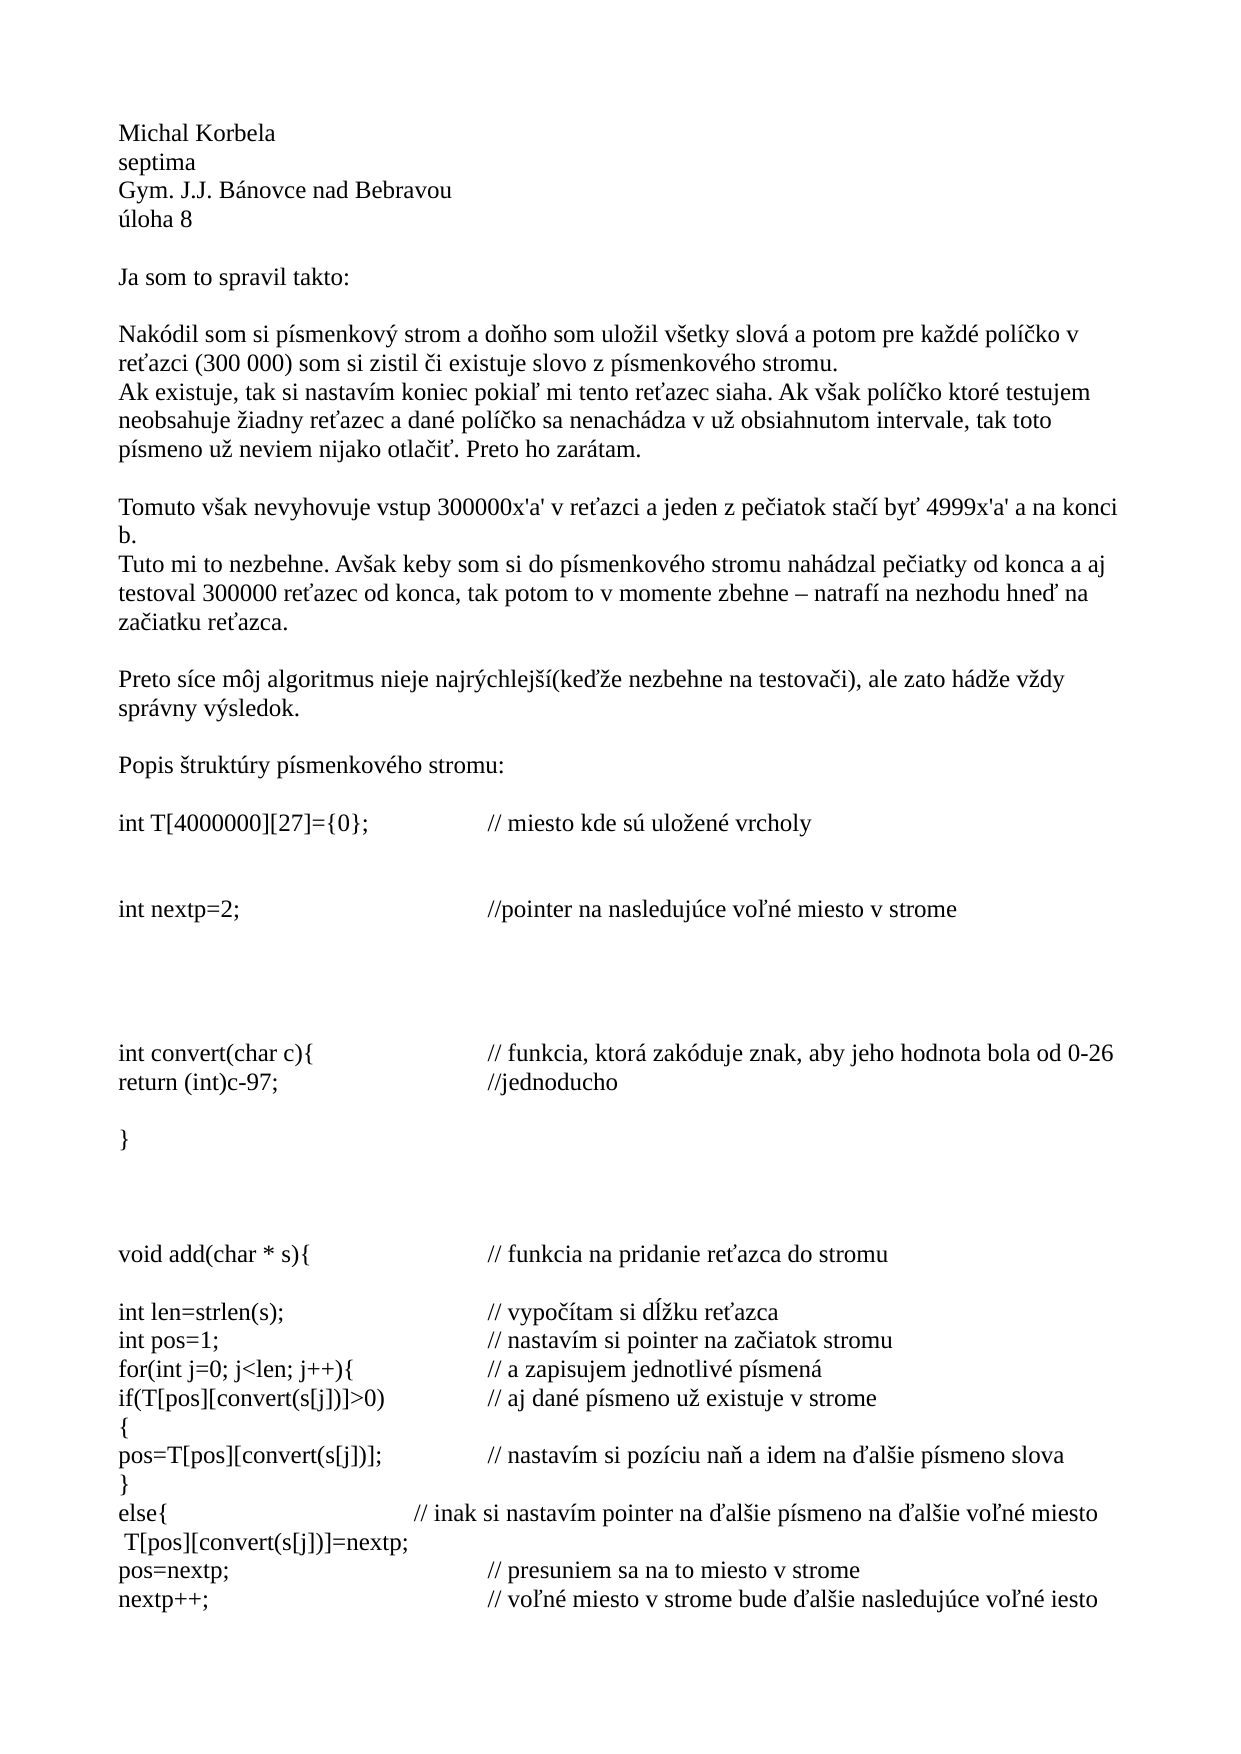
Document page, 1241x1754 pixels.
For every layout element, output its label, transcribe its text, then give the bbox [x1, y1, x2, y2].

text Tuto mi to nezbehne. Avšak keby som si do písmenkového stromu nahádzal pečiatky od konca a aj testoval 300000 reťazec od konca, tak potom to v momente zbehne – natrafí na nezhodu hneď na začiatku reťazca. [118, 549, 1122, 636]
text Nakódil som si písmenkový strom a doňho som uložil všetky slová a potom pre každé políčko v reťazci (300 000) som si zistil či existuje slovo z písmenkového stromu. [118, 319, 1122, 377]
text Ak existuje, tak si nastavím koniec pokiaľ mi tento reťazec siaha. Ak však políčko ktoré testujem neobsahuje žiadny reťazec a dané políčko sa nenachádza v už obsiahnutom intervale, tak toto písmeno už neviem nijako otlačiť. Preto ho zarátam. [118, 377, 1122, 463]
text Preto síce môj algoritmus nieje najrýchlejší(keďže nezbehne na testovači), ale zato hádže vždy správny výsledok. [118, 664, 1122, 722]
text { [118, 1412, 1122, 1441]
text úloha 8 [118, 204, 1122, 233]
text } [118, 1124, 1122, 1153]
text int convert(char c){ // funkcia, ktorá zakóduje znak, aby jeho hodnota bola od 0-26 [118, 1038, 1122, 1067]
text for(int j=0; j<len; j++){ // a zapisujem jednotlivé písmená [118, 1354, 1122, 1383]
text int nextp=2; //pointer na nasledujúce voľné miesto v strome [118, 894, 1122, 923]
text void add(char * s){ // funkcia na pridanie reťazca do stromu [118, 1239, 1122, 1268]
text } [118, 1469, 1122, 1498]
text Michal Korbela [118, 118, 1122, 147]
text T[pos][convert(s[j])]=nextp; [118, 1527, 1122, 1556]
text return (int)c-97; //jednoducho [118, 1067, 1122, 1096]
text Popis štruktúry písmenkového stromu: [118, 751, 1122, 779]
text int T[4000000][27]={0}; // miesto kde sú uložené vrcholy [118, 808, 1122, 837]
text Tomuto však nevyhovuje vstup 300000x'a' v reťazci a jeden z pečiatok stačí byť 4999x'a' a na konci b. [118, 492, 1122, 549]
text else{ // inak si nastavím pointer na ďalšie písmeno na ďalšie voľné miesto [118, 1498, 1122, 1527]
text int pos=1; // nastavím si pointer na začiatok stromu [118, 1326, 1122, 1354]
text septima [118, 147, 1122, 176]
text Gym. J.J. Bánovce nad Bebravou [118, 176, 1122, 204]
text if(T[pos][convert(s[j])]>0) // aj dané písmeno už existuje v strome [118, 1383, 1122, 1412]
text pos=nextp; // presuniem sa na to miesto v strome [118, 1556, 1122, 1584]
text pos=T[pos][convert(s[j])]; // nastavím si pozíciu naň a idem na ďalšie písmeno slova [118, 1441, 1122, 1469]
text nextp++; // voľné miesto v strome bude ďalšie nasledujúce voľné iesto [118, 1584, 1122, 1613]
text int len=strlen(s); // vypočítam si dĺžku reťazca [118, 1297, 1122, 1326]
text Ja som to spravil takto: [118, 262, 1122, 291]
